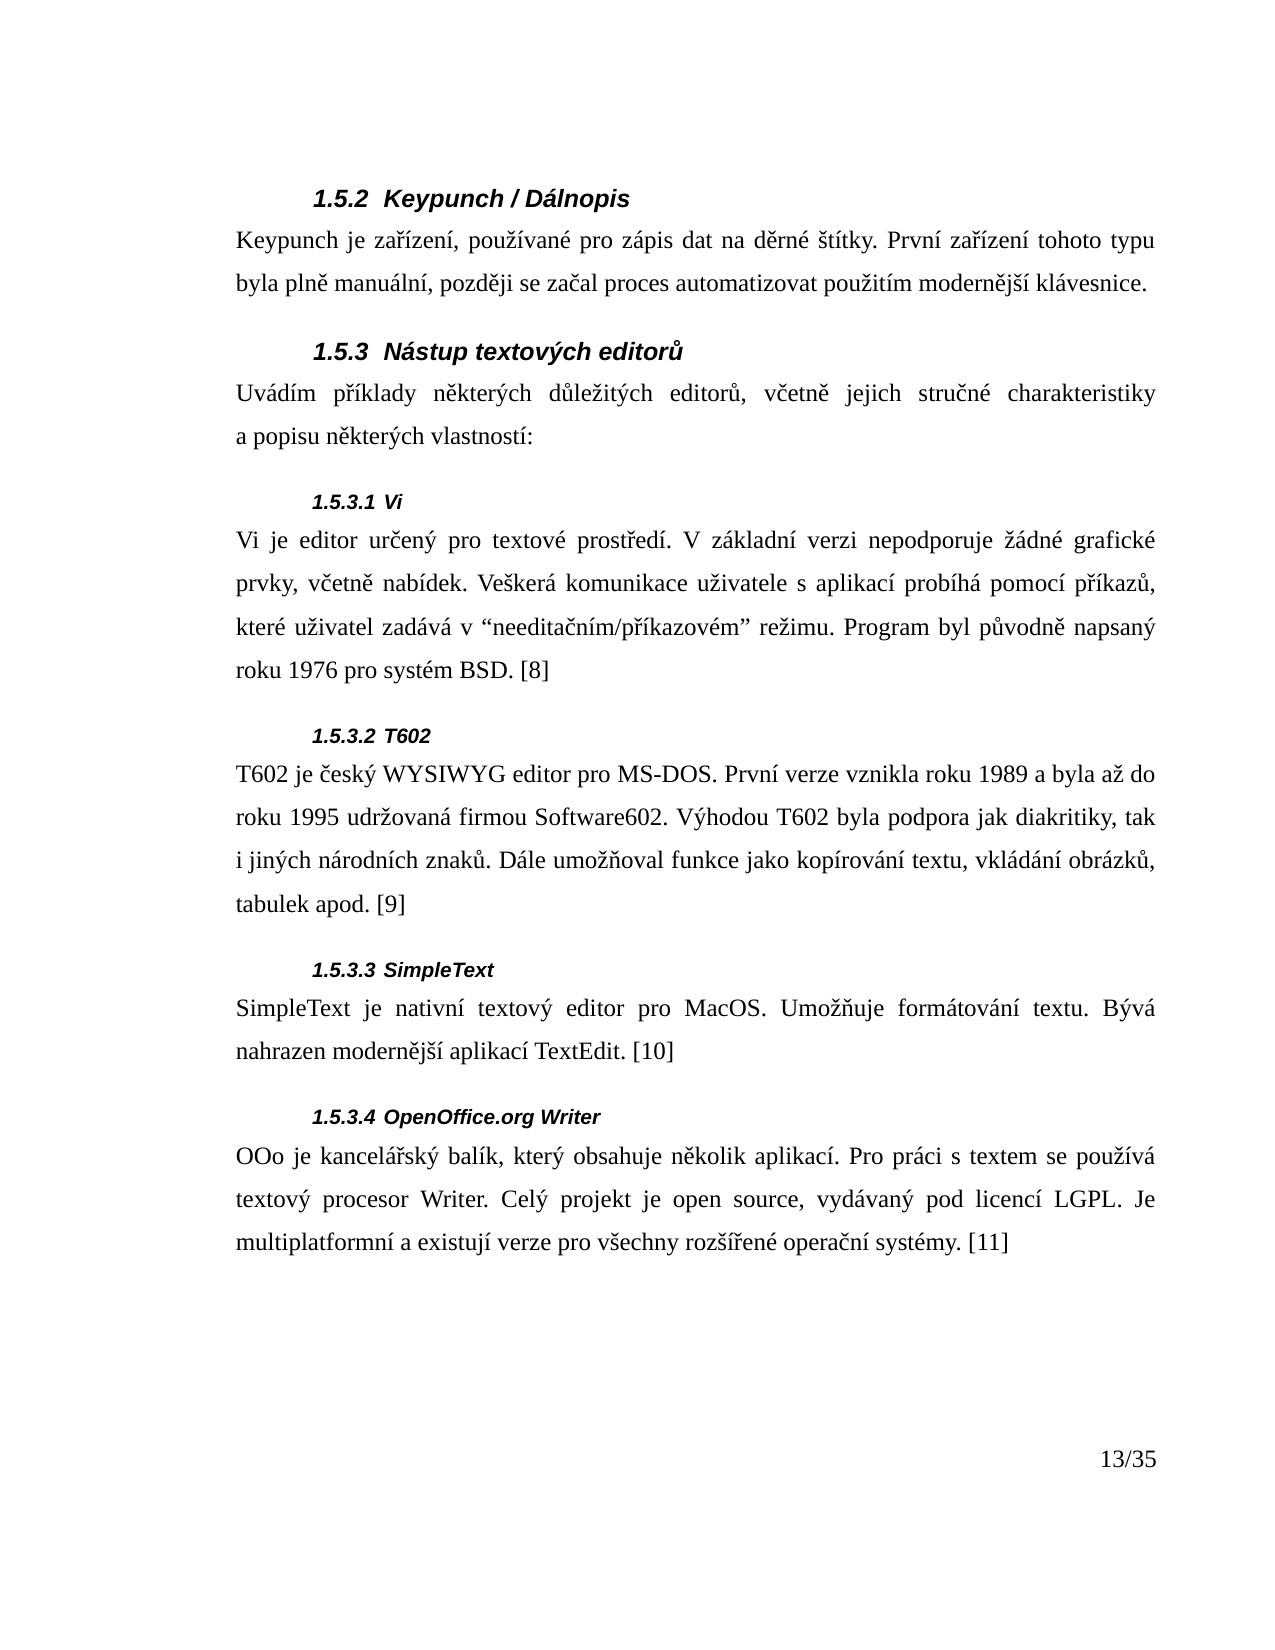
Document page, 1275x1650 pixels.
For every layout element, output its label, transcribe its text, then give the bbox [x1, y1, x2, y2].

subtitle T602 [306, 723, 1156, 747]
text Vi je editor určený pro textové prostředí. V základní verzi nepodporuje žádné grafické prvky, včetně nabídek. Veškerá komunikace uživatele s aplikací probíhá pomocí příkazů, které uživatel zadává v “needitačním/příkazovém” režimu. Program byl původně napsaný roku 1976 pro systém BSD. [8] [236, 525, 1156, 683]
subtitle SimpleText [306, 957, 1156, 981]
subtitle Keypunch / Dálnopis [306, 184, 1156, 213]
text Keypunch je zařízení, používané pro zápis dat na děrné štítky. První zařízení tohoto typu byla plně manuální, později se začal proces automatizovat použitím modernější klávesnice. [236, 225, 1156, 297]
text Uvádím příklady některých důležitých editorů, včetně jejich stručné charakteristiky a popisu některých vlastností: [236, 378, 1156, 449]
text T602 je český WYSIWYG editor pro MS-DOS. První verze vznikla roku 1989 a byla až do roku 1995 udržovaná firmou Software602. Výhodou T602 byla podpora jak diakritiky, tak i jiných národních znaků. Dále umožňoval funkce jako kopírování textu, vkládání obrázků, tabulek apod. [9] [236, 759, 1156, 917]
text OOo je kancelářský balík, který obsahuje několik aplikací. Pro práci s textem se používá textový procesor Writer. Celý projekt je open source, vydávaný pod licencí LGPL. Je multiplatformní a existují verze pro všechny rozšířené operační systémy. [11] [236, 1141, 1156, 1256]
text SimpleText je nativní textový editor pro MacOS. Umožňuje formátování textu. Bývá nahrazen modernější aplikací TextEdit. [10] [236, 993, 1156, 1065]
subtitle Vi [306, 489, 1156, 513]
subtitle OpenOffice.org Writer [306, 1105, 1156, 1129]
subtitle Nástup textových editorů [306, 337, 1156, 366]
